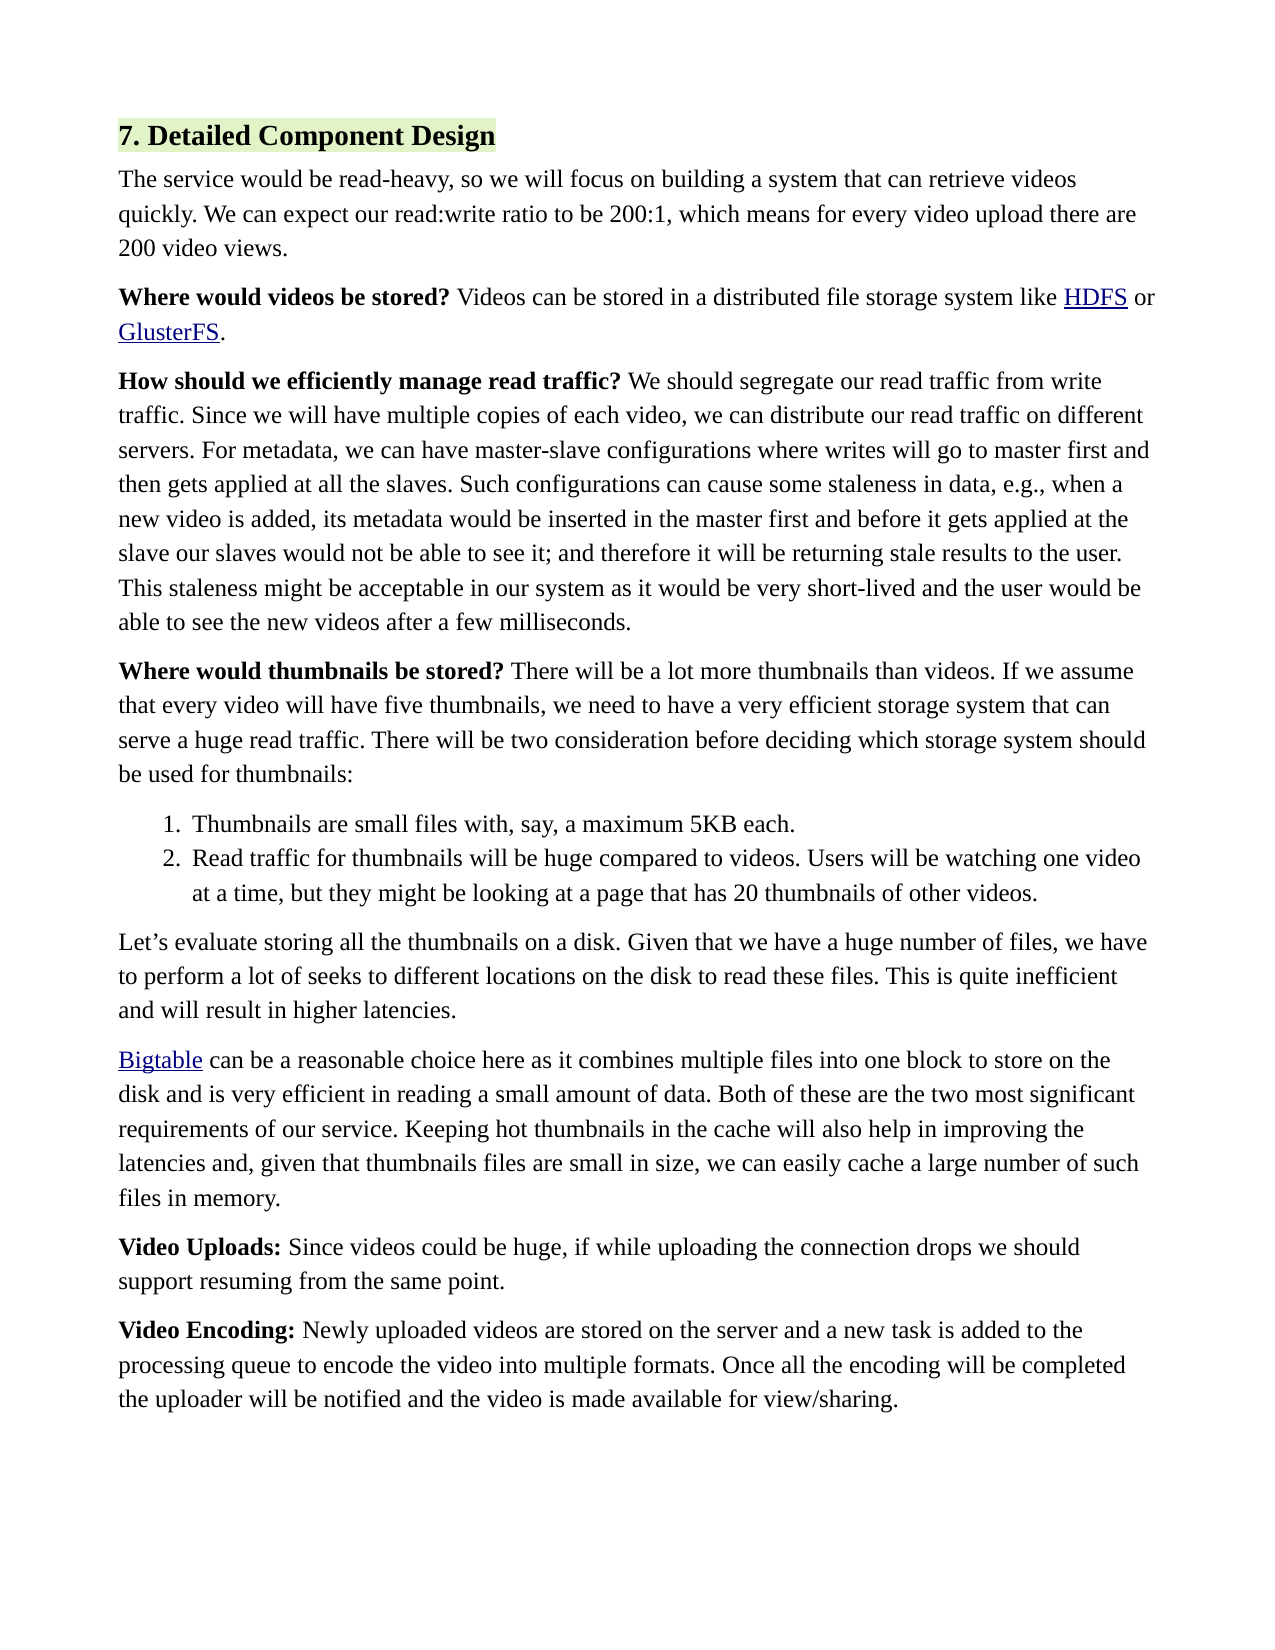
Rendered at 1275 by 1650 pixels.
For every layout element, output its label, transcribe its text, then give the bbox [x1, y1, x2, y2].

subtitle 7. Detailed Component Design [118, 118, 1157, 152]
list Thumbnails are small files with, say, a maximum 5KB each. [162, 809, 1157, 837]
text Let’s evaluate storing all the thumbnails on a disk. Given that we have a huge number of files, we have to perform a lot of seeks to different locations on the disk to read these files. This is quite inefficient and will result in higher latencies. [118, 927, 1157, 1024]
text Where would thumbnails be stored? There will be a lot more thumbnails than videos. If we assume that every video will have five thumbnails, we need to have a very efficient storage system that can serve a huge read traffic. There will be two consideration before deciding which storage system should be used for thumbnails: [118, 656, 1157, 788]
list Read traffic for thumbnails will be huge compared to videos. Users will be watching one video at a time, but they might be looking at a page that has 20 thumbnails of other videos. [162, 843, 1157, 906]
text Video Uploads: Since videos could be huge, if while uploading the connection drops we should support resuming from the same point. [118, 1232, 1157, 1295]
text How should we efficiently manage read traffic? We should segregate our read traffic from write traffic. Since we will have multiple copies of each video, we can distribute our read traffic on different servers. For metadata, we can have master-slave configurations where writes will go to master first and then gets applied at all the slaves. Such configurations can cause some staleness in data, e.g., when a new video is added, its metadata would be inserted in the master first and before it gets applied at the slave our slaves would not be able to see it; and therefore it will be returning stale results to the user. This staleness might be acceptable in our system as it would be very short-lived and the user would be able to see the new videos after a few milliseconds. [118, 366, 1157, 636]
text The service would be read-heavy, so we will focus on building a system that can retrieve videos quickly. We can expect our read:write ratio to be 200:1, which means for every video upload there are 200 video views. [118, 164, 1157, 262]
text Video Encoding: Newly uploaded videos are stored on the server and a new task is added to the processing queue to encode the video into multiple formats. Once all the encoding will be completed the uploader will be notified and the video is made available for view/sharing. [118, 1315, 1157, 1413]
text Bigtable can be a reasonable choice here as it combines multiple files into one block to store on the disk and is very efficient in reading a small amount of data. Both of these are the two most significant requirements of our service. Keeping hot thumbnails in the cache will also help in improving the latencies and, given that thumbnails files are small in size, we can easily cache a large number of such files in memory. [118, 1045, 1157, 1211]
text Where would videos be stored? Videos can be stored in a distributed file storage system like HDFS or GlusterFS. [118, 282, 1157, 345]
